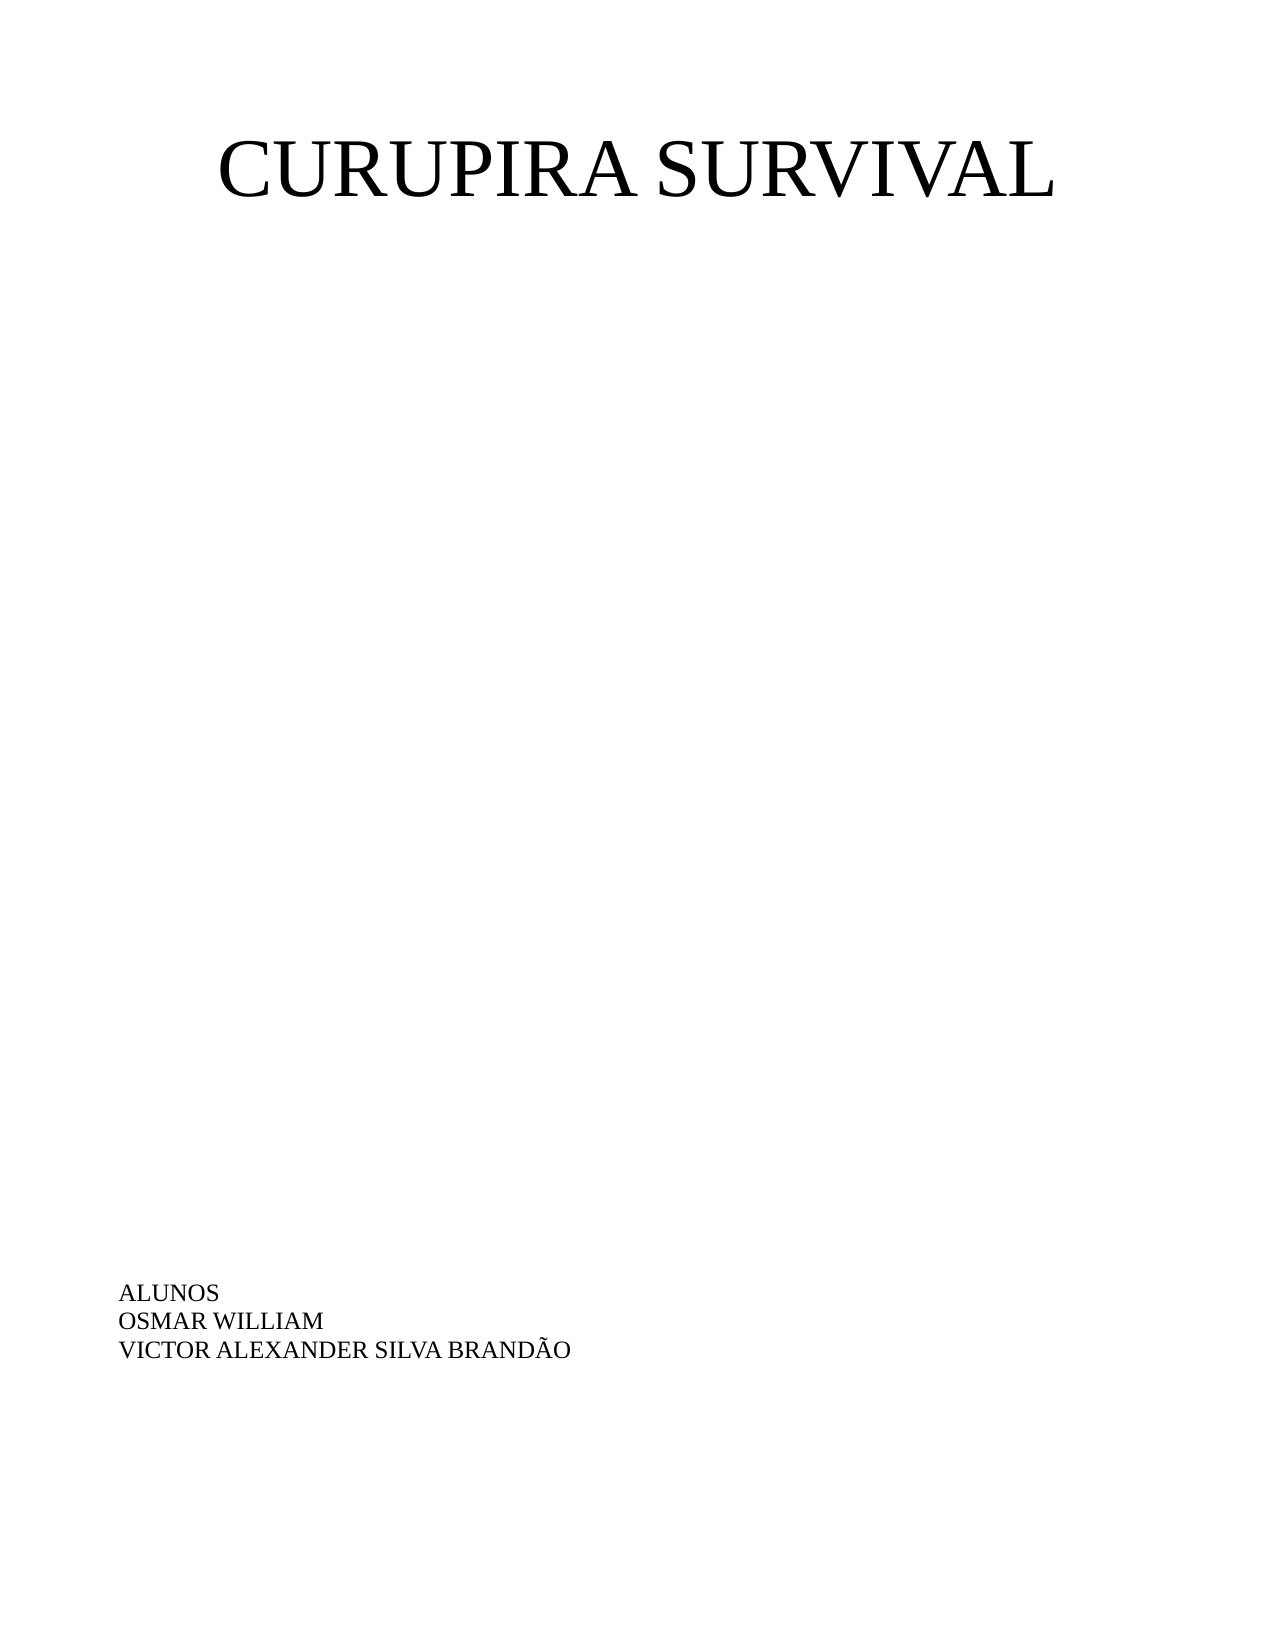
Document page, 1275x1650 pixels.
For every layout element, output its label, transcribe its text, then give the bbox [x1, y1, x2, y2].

text OSMAR WILLIAM [118, 1306, 1157, 1335]
text VICTOR ALEXANDER SILVA BRANDÃO [118, 1335, 1157, 1364]
text CURUPIRA SURVIVAL [118, 118, 1157, 214]
text ALUNOS [118, 1278, 1157, 1306]
